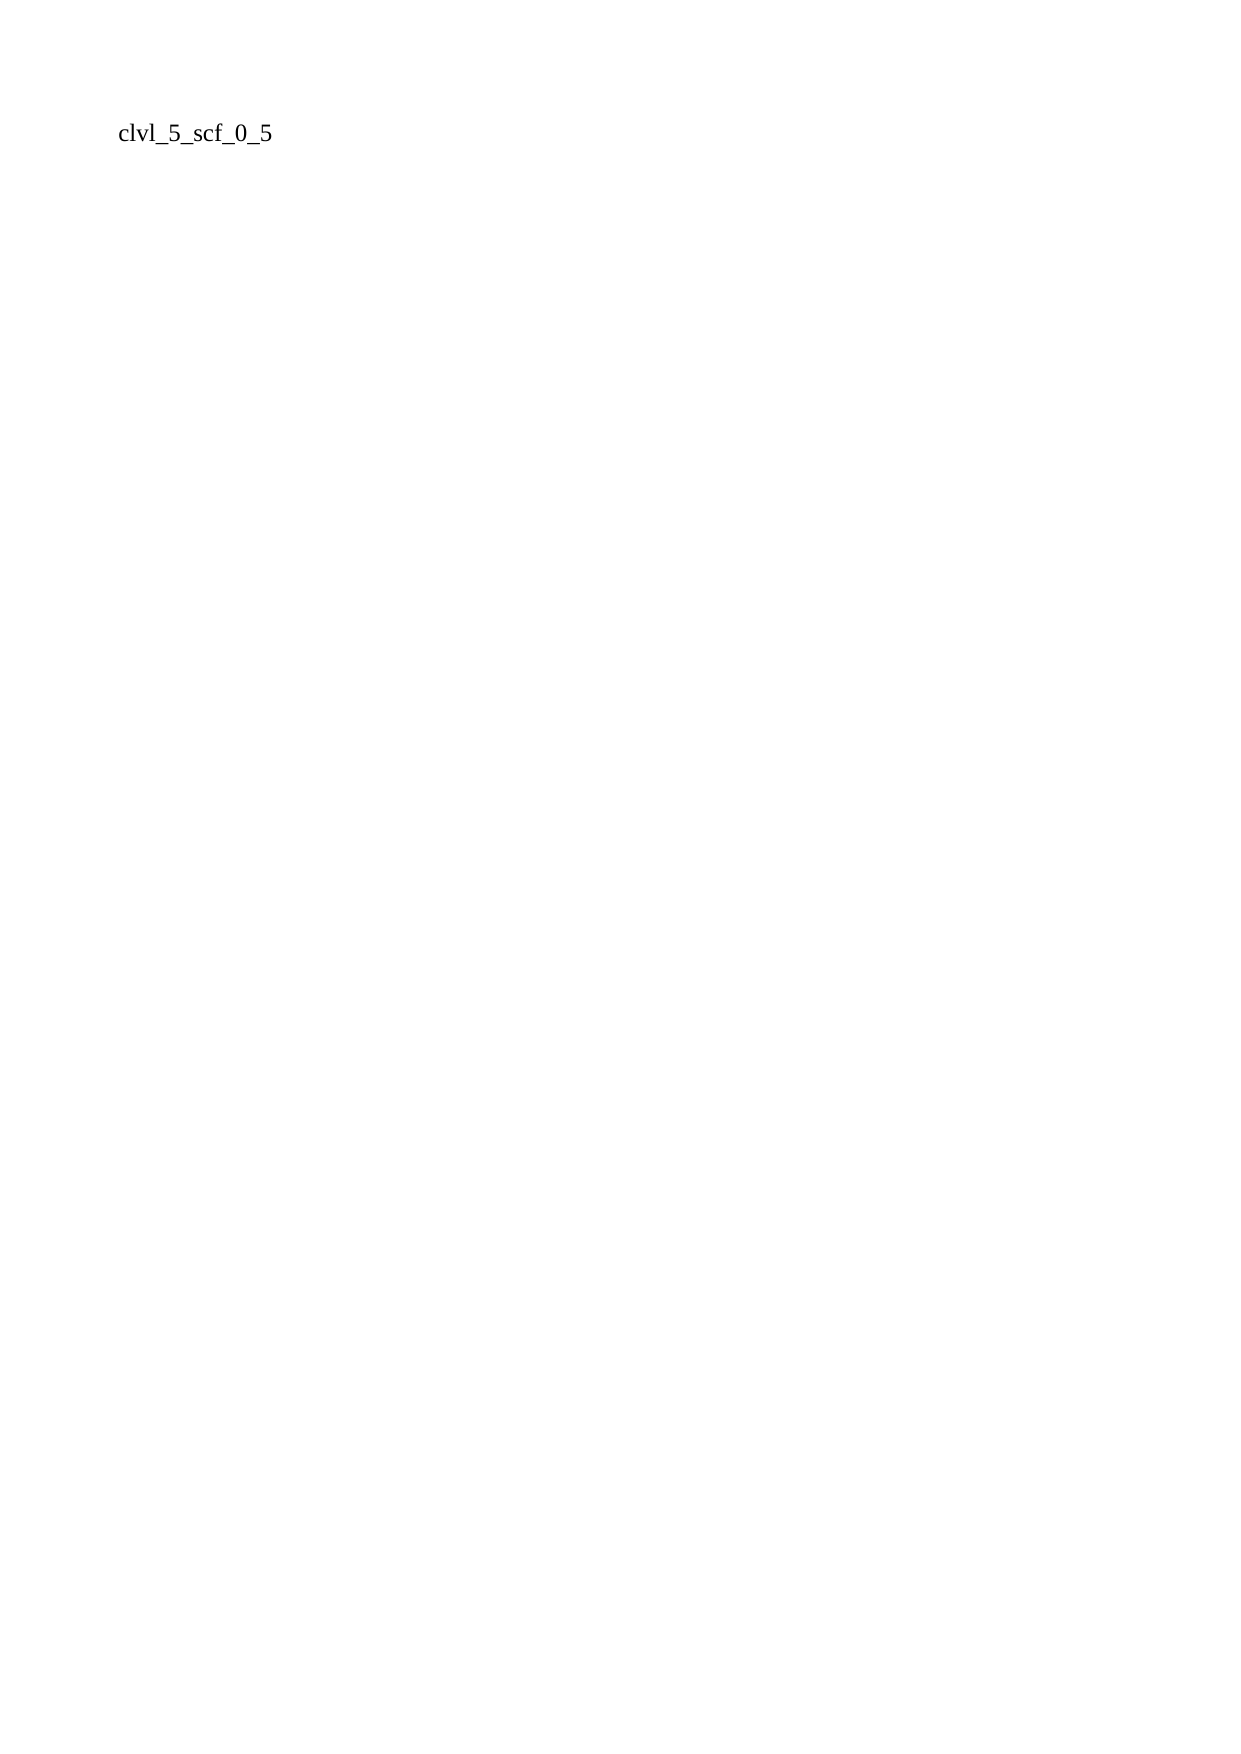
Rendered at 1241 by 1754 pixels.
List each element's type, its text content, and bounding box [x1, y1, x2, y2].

text clvl_5_scf_0_5 [118, 118, 1122, 147]
